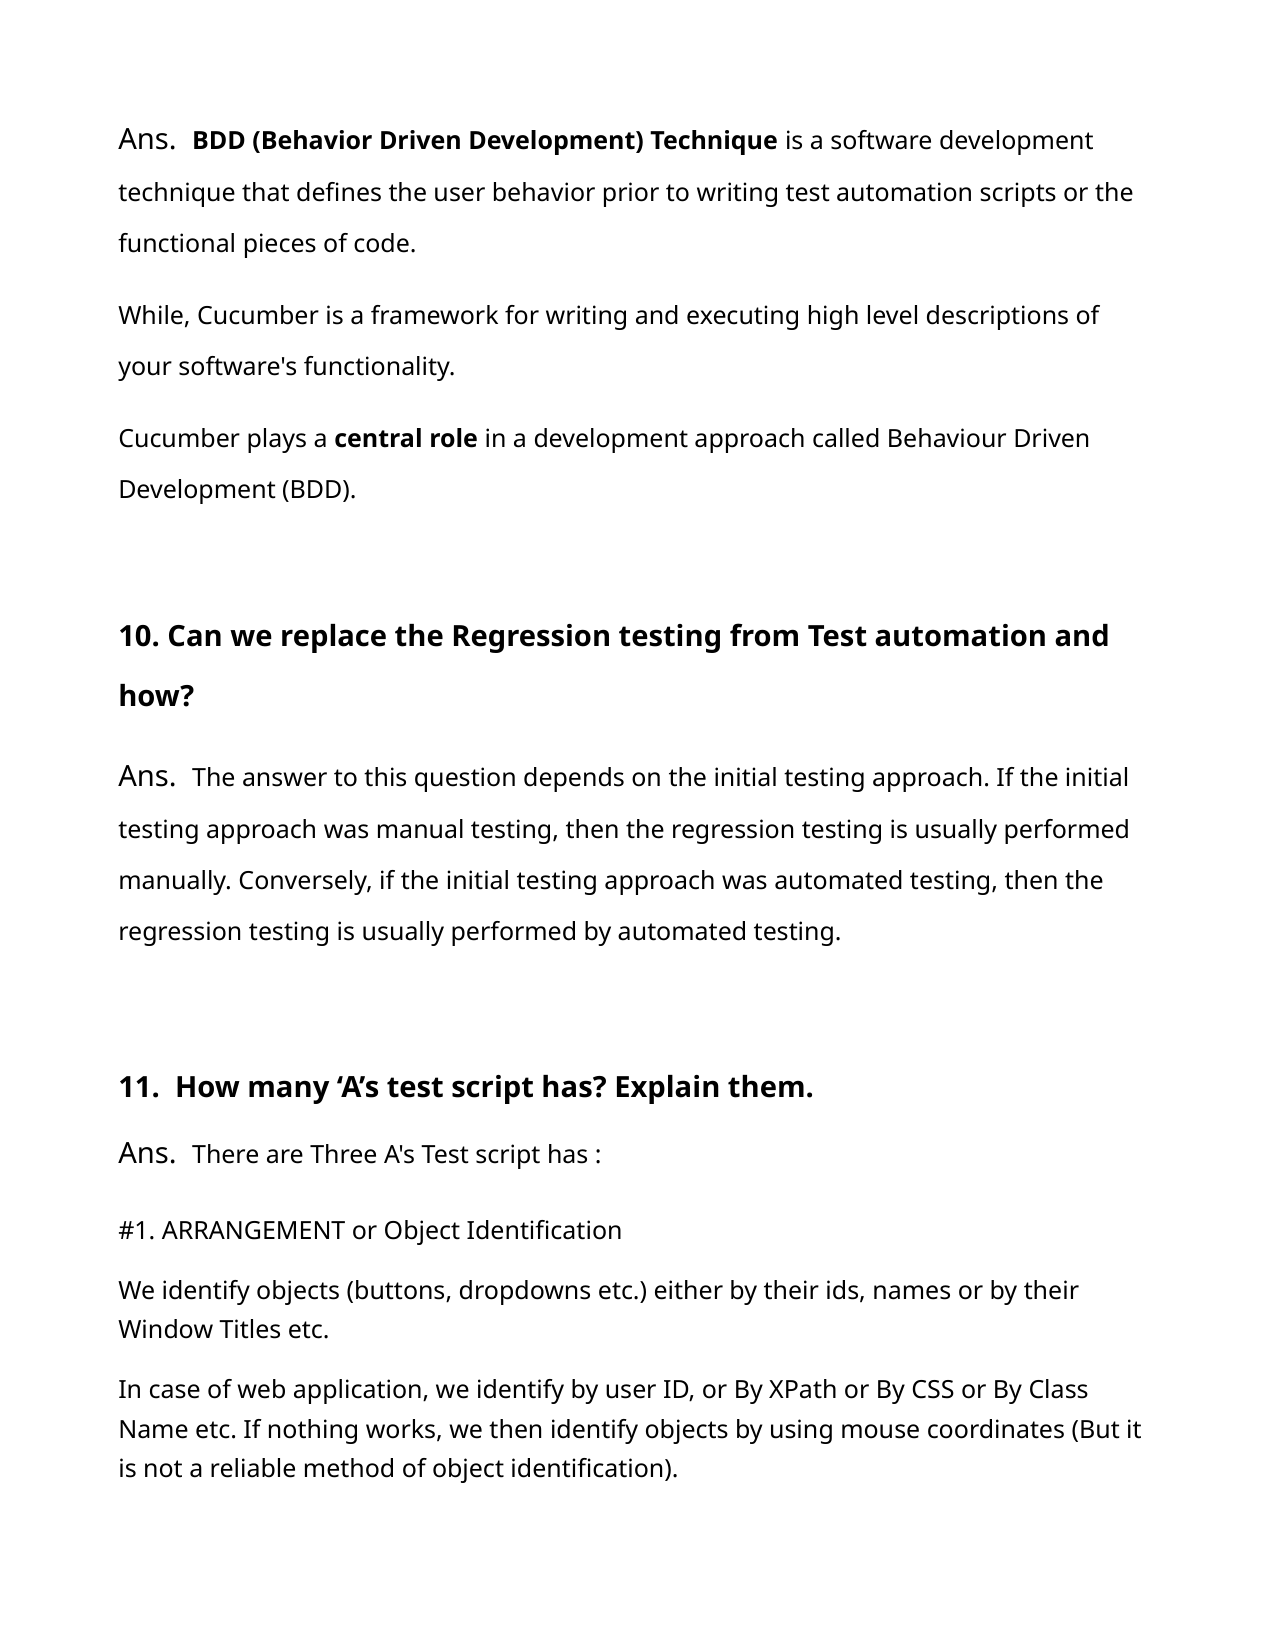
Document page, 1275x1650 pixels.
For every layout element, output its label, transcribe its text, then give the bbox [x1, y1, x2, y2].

text Ans. BDD (Behavior Driven Development) Technique is a software development technique that defines the user behavior prior to writing test automation scripts or the functional pieces of code. [118, 118, 1157, 260]
text Ans. The answer to this question depends on the initial testing approach. If the initial testing approach was manual testing, then the regression testing is usually performed manually. Conversely, if the initial testing approach was automated testing, then the regression testing is usually performed by automated testing. [118, 755, 1157, 948]
text While, Cucumber is a framework for writing and executing high level descriptions of your software's functionality. [118, 298, 1157, 383]
text 11. How many ‘A’s test script has? Explain them. [118, 1066, 1157, 1106]
text 10. Can we replace the Regression testing from Test automation and how? [118, 615, 1157, 714]
text #1. ARRANGEMENT or Object Identification [118, 1213, 1157, 1247]
text Ans. There are Three A's Test script has : [118, 1133, 1157, 1172]
text In case of web application, we identify by user ID, or By XPath or By CSS or By Class Name etc. If nothing works, we then identify objects by using mouse coordinates (But it is not a reliable method of object identification). [118, 1372, 1157, 1484]
text We identify objects (buttons, dropdowns etc.) either by their ids, names or by their Window Titles etc. [118, 1273, 1157, 1346]
text Cucumber plays a central role in a development approach called Behaviour Driven Development (BDD). [118, 421, 1157, 506]
